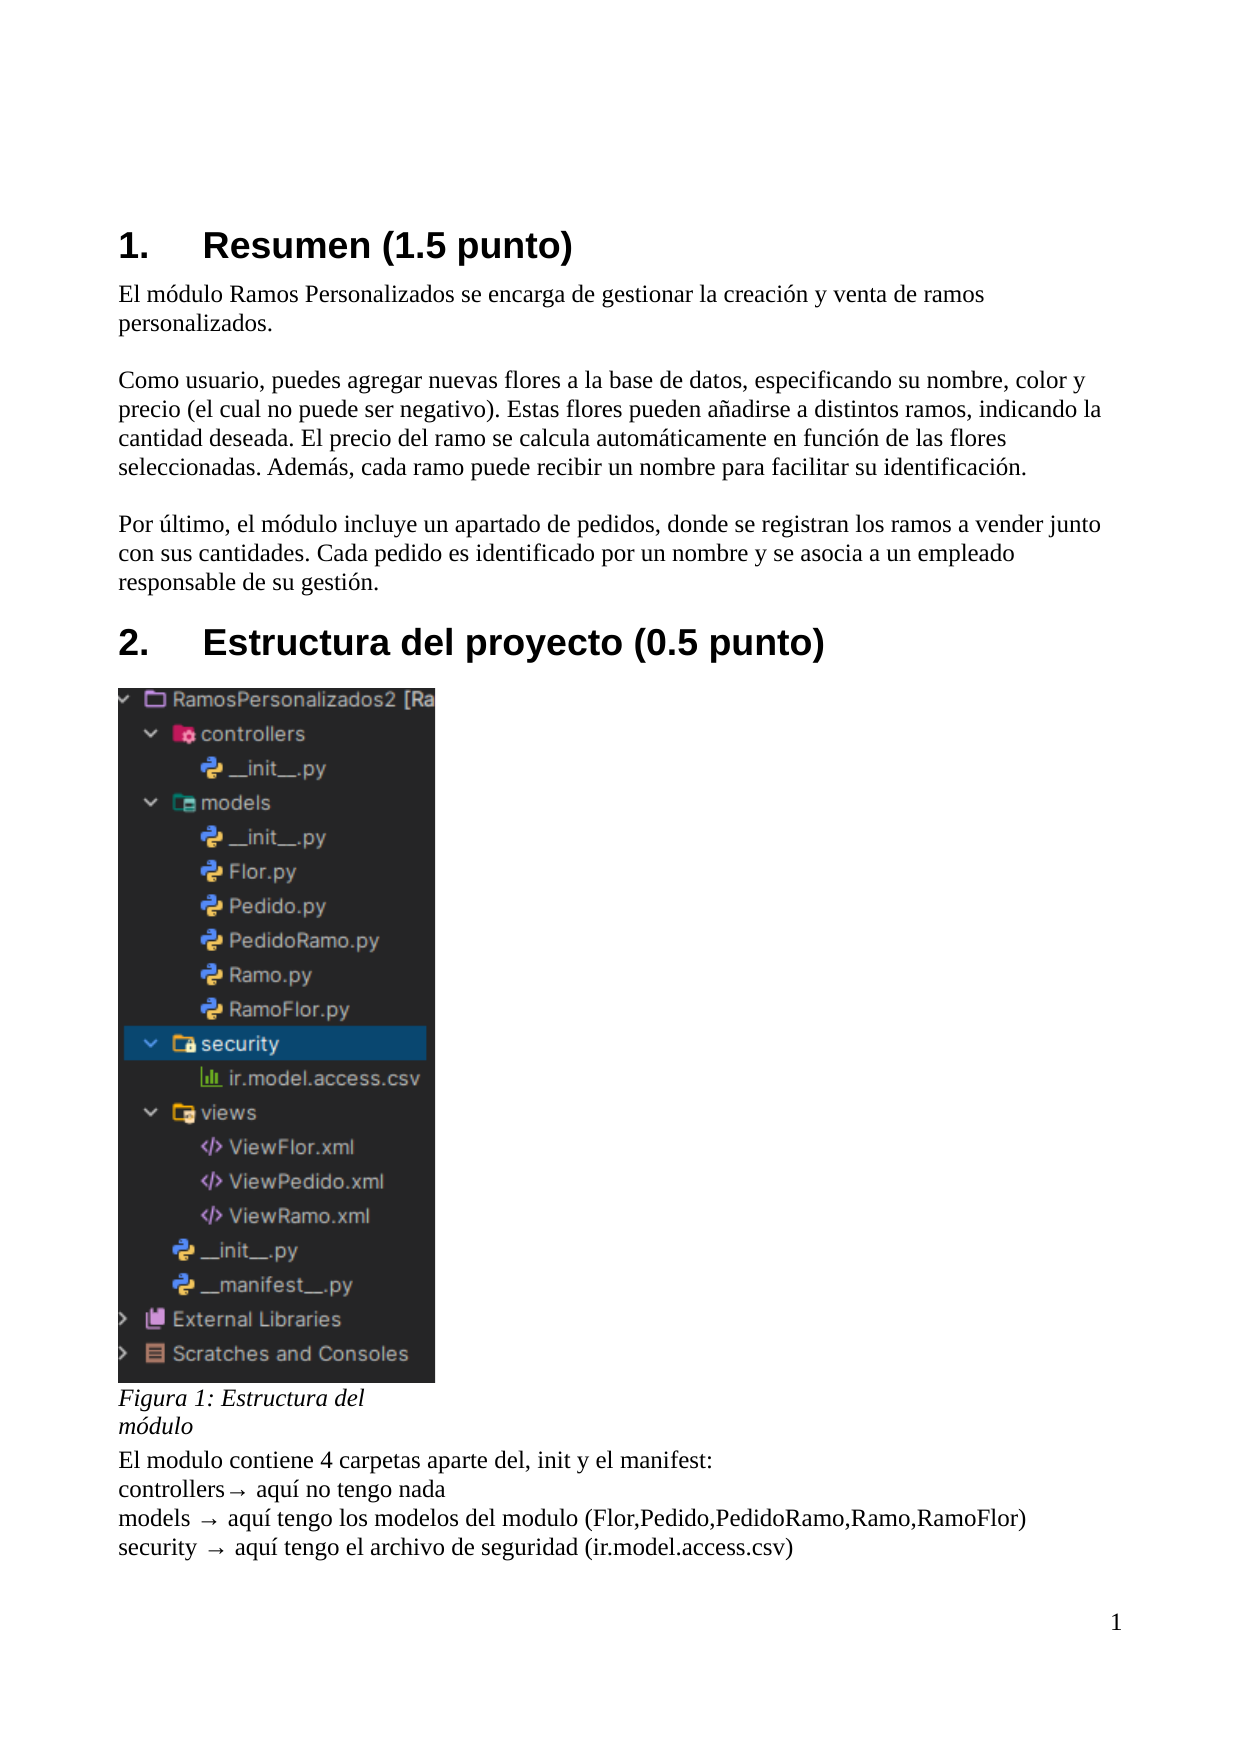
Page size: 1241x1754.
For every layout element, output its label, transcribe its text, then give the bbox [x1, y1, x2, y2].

picture [118, 688, 436, 1383]
text El módulo Ramos Personalizados se encarga de gestionar la creación y venta de ramos personalizados. Como usuario, puedes agregar nuevas flores a la base de datos, especificando su nombre, color y precio (el cual no puede ser negativo). Estas flores pueden añadirse a distintos ramos, indicando la cantidad deseada. El precio del ramo se calcula automáticamente en función de las flores seleccionadas. Además, cada ramo puede recibir un nombre para facilitar su identificación. Por último, el módulo incluye un apartado de pedidos, donde se registran los ramos a vender junto con sus cantidades. Cada pedido es identificado por un nombre y se asocia a un empleado responsable de su gestión. [118, 279, 1122, 596]
text models → aquí tengo los modelos del modulo (Flor,Pedido,PedidoRamo,Ramo,RamoFlor) [118, 1503, 1122, 1532]
subtitle Resumen (1.5 punto) [118, 224, 1122, 267]
text El modulo contiene 4 carpetas aparte del, init y el manifest: [118, 1446, 1122, 1474]
text Figura 1: Estructura del módulo [118, 1383, 435, 1440]
text controllers→ aquí no tengo nada [118, 1474, 1122, 1503]
text security → aquí tengo el archivo de seguridad (ir.model.access.csv) [118, 1532, 1122, 1561]
subtitle Estructura del proyecto (0.5 punto) [118, 621, 1122, 664]
